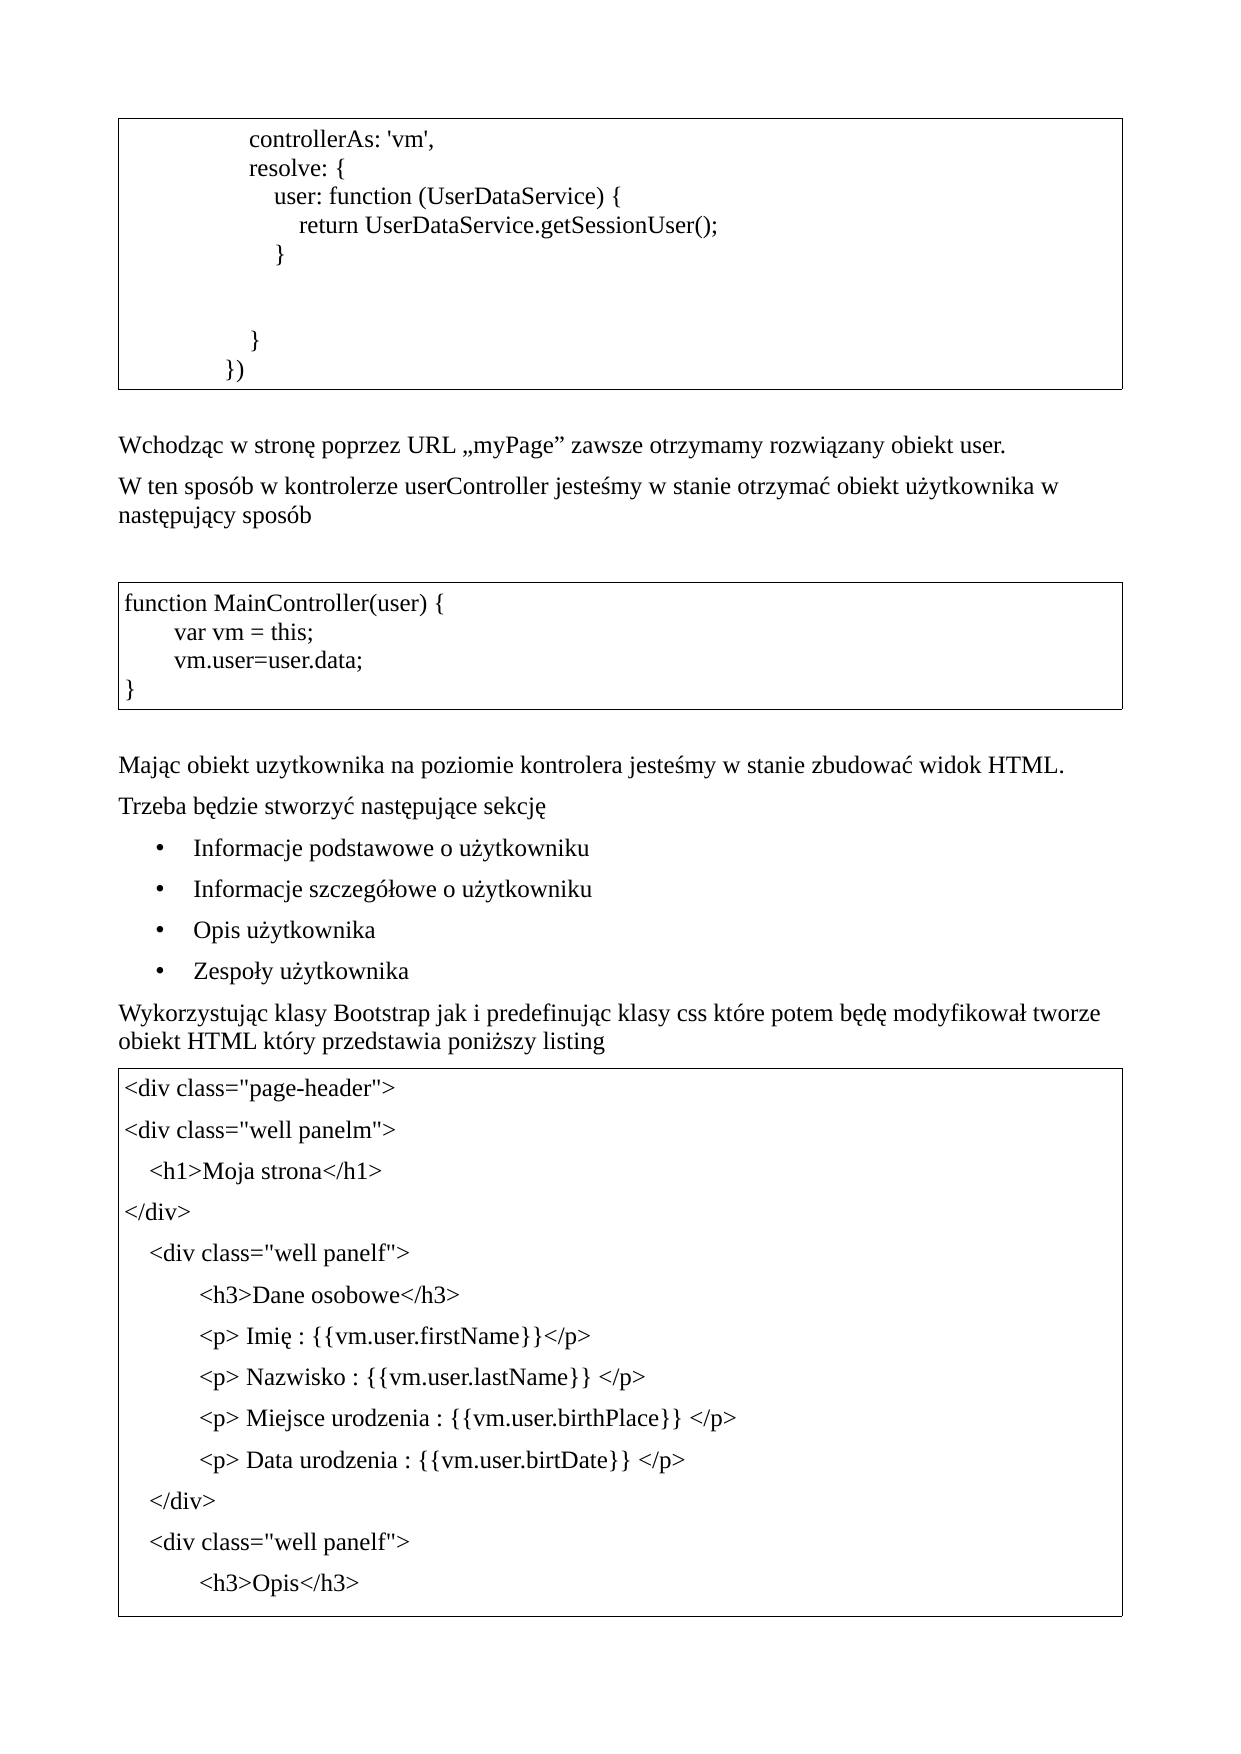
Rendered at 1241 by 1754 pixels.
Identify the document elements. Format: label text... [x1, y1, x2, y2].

text Wykorzystując klasy Bootstrap jak i predefinując klasy css które potem będę modyfikował tworze obiekt HTML który przedstawia poniższy listing [118, 998, 1122, 1055]
list Zespoły użytkownika [156, 956, 1122, 985]
text Trzeba będzie stworzyć następujące sekcję [118, 791, 1122, 820]
table_header function MainController(user) { var vm = this; vm.user=user.data; } [119, 583, 1122, 709]
text W ten sposób w kontrolerze userController jesteśmy w stanie otrzymać obiekt użytkownika w następujący sposób [118, 471, 1122, 528]
text Mając obiekt uzytkownika na poziomie kontrolera jesteśmy w stanie zbudować widok HTML. [118, 750, 1122, 779]
list Opis użytkownika [156, 915, 1122, 944]
table_header <div class="page-header"> <div class="well panelm"> <h1>Moja strona</h1> </div> <div class="well panelf"> <h3>Dane osobowe</h3> <p> Imię : {{vm.user.firstName}}</p> <p> Nazwisko : {{vm.user.lastName}} </p> <p> Miejsce urodzenia : {{vm.user.birthPlace}} </p> <p> Data urodzenia : {{vm.user.birtDate}} </p> </div> <div class="well panelf"> <h3>Opis</h3> [119, 1069, 1122, 1616]
list Informacje szczegółowe o użytkowniku [156, 874, 1122, 903]
list Informacje podstawowe o użytkowniku [156, 833, 1122, 861]
text Wchodząc w stronę poprzez URL „myPage” zawsze otrzymamy rozwiązany obiekt user. [118, 430, 1122, 458]
table_header controllerAs: 'vm', resolve: { user: function (UserDataService) { return UserDataService.getSessionUser(); } } }) [119, 119, 1122, 388]
